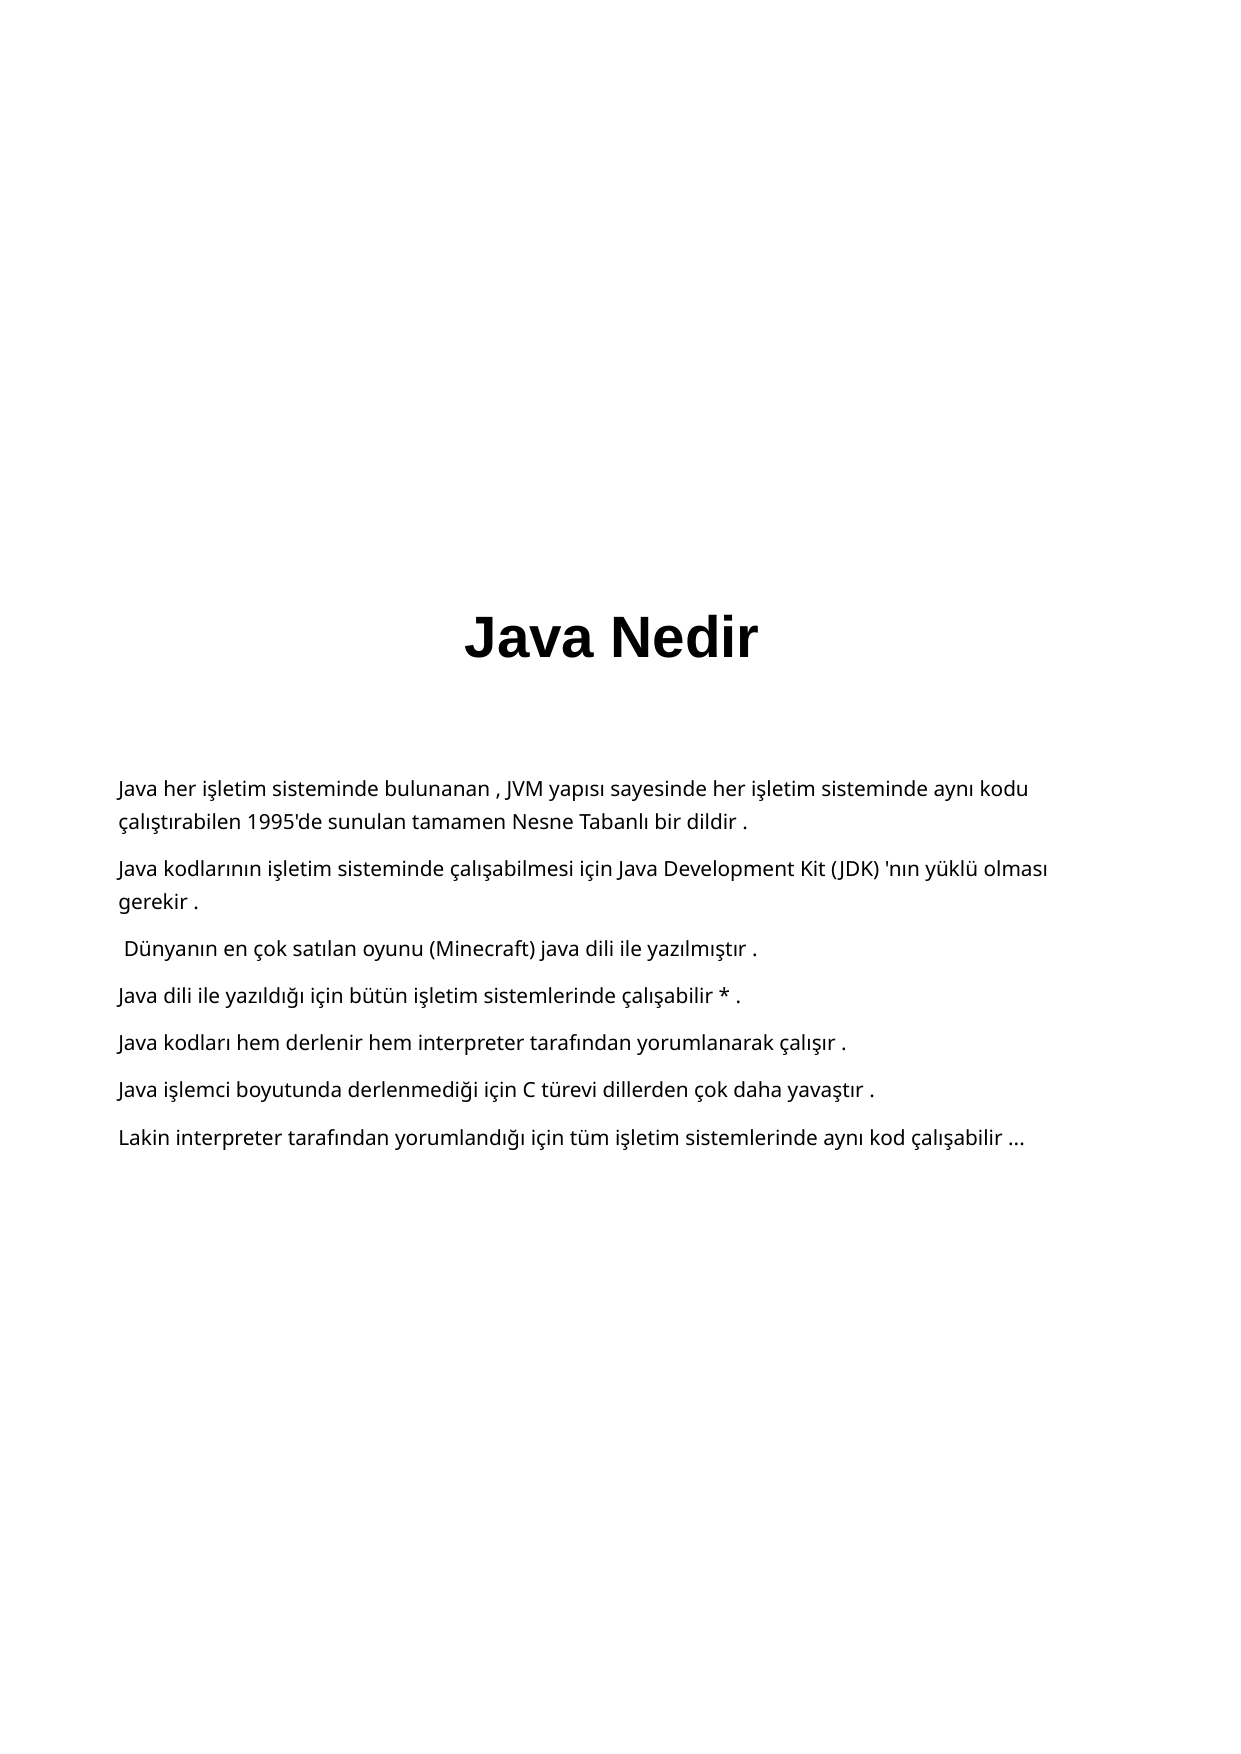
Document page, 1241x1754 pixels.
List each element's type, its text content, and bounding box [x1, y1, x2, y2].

text Java kodlarının işletim sisteminde çalışabilmesi için Java Development Kit (JDK) 'nın yüklü olması gerekir . [118, 854, 1122, 915]
text Java işlemci boyutunda derlenmediği için C türevi dillerden çok daha yavaştır . [118, 1076, 1122, 1104]
text Dünyanın en çok satılan oyunu (Minecraft) java dili ile yazılmıştır . [118, 934, 1122, 962]
text Java kodları hem derlenir hem interpreter tarafından yorumlanarak çalışır . [118, 1028, 1122, 1057]
title Java Nedir [118, 603, 1122, 670]
text Lakin interpreter tarafından yorumlandığı için tüm işletim sistemlerinde aynı kod çalışabilir ... [118, 1123, 1122, 1151]
text Java dili ile yazıldığı için bütün işletim sistemlerinde çalışabilir * . [118, 981, 1122, 1009]
text Java her işletim sisteminde bulunanan , JVM yapısı sayesinde her işletim sisteminde aynı kodu çalıştırabilen 1995'de sunulan tamamen Nesne Tabanlı bir dildir . [118, 774, 1122, 835]
